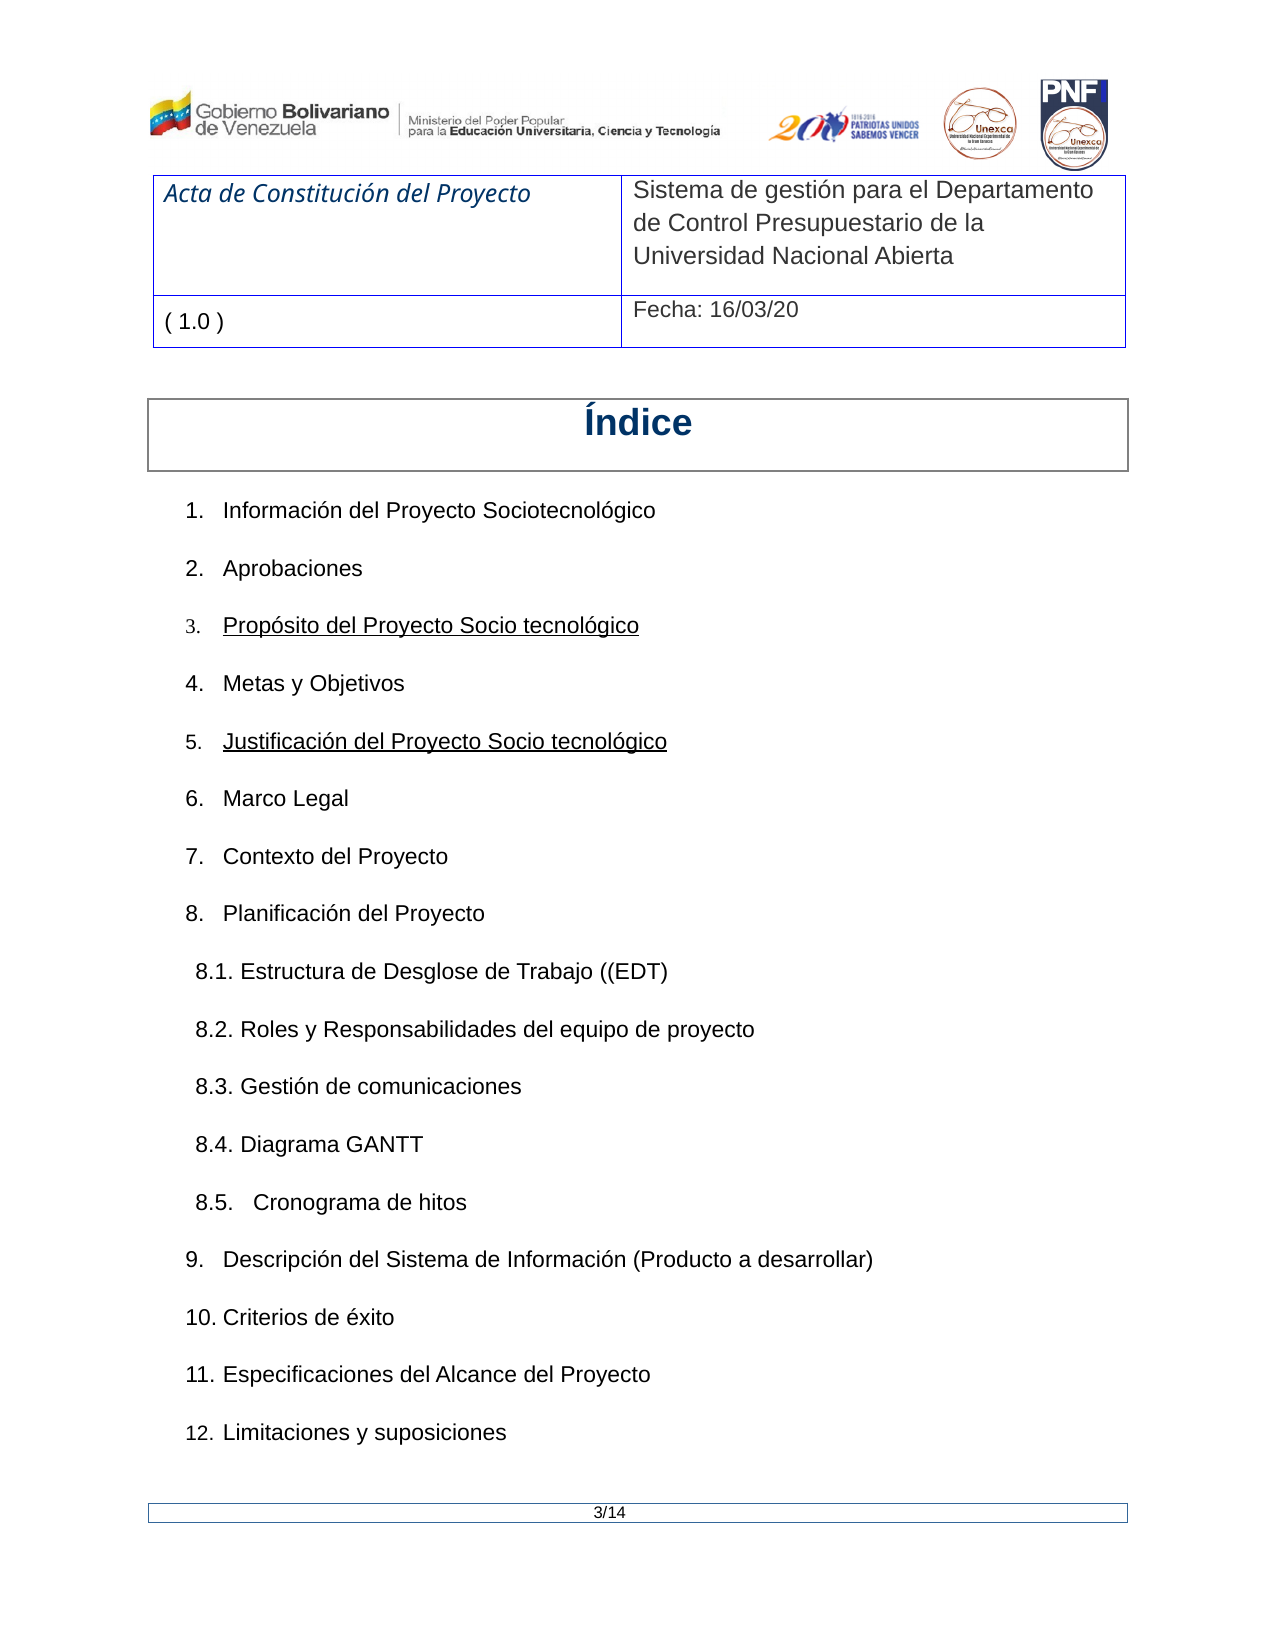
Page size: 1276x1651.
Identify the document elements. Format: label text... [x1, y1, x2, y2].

list Especificaciones del Alcance del Proyecto [185, 1361, 1052, 1388]
list Roles y Responsabilidades del equipo de proyecto [195, 1016, 1052, 1042]
list Aprobaciones [185, 555, 1127, 581]
list Planificación del Proyecto [185, 900, 1052, 927]
list Descripción del Sistema de Información (Producto a desarrollar) [185, 1246, 1052, 1272]
list Marco Legal [185, 785, 1052, 812]
list Criterios de éxito [185, 1304, 1052, 1330]
list Gestión de comunicaciones [195, 1073, 1052, 1099]
list Propósito del Proyecto Socio tecnológico [185, 612, 1127, 639]
table_header Índice [149, 400, 1127, 470]
list Estructura de Desglose de Trabajo ((EDT) [195, 958, 1052, 984]
list Metas y Objetivos [185, 670, 1127, 696]
list Justificación del Proyecto Socio tecnológico [185, 728, 1052, 754]
list Cronograma de hitos [195, 1188, 1052, 1215]
list Limitaciones y suposiciones [185, 1419, 1052, 1445]
list Información del Proyecto Sociotecnológico [185, 497, 1127, 523]
list Diagrama GANTT [195, 1131, 1052, 1157]
list Contexto del Proyecto [185, 843, 1052, 869]
